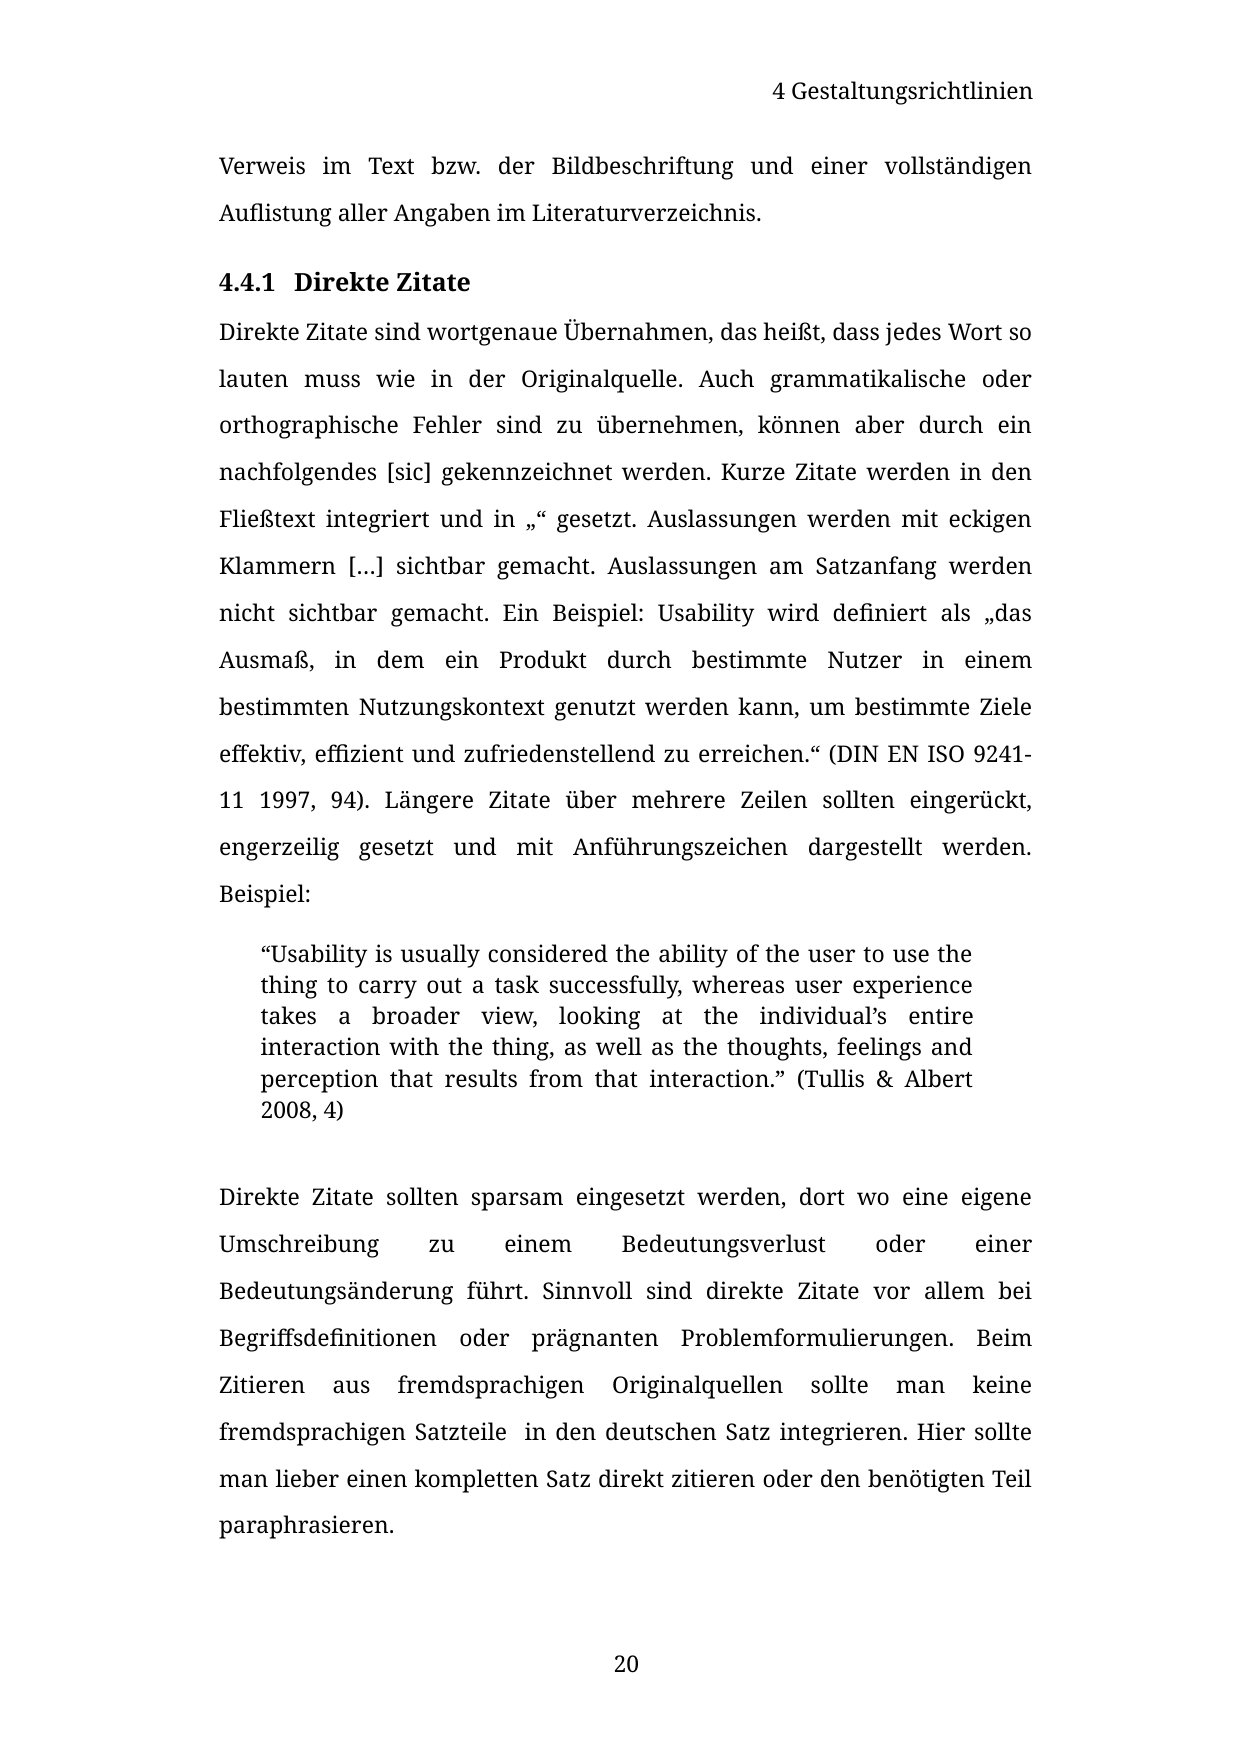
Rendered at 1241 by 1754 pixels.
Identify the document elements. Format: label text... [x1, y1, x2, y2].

text Verweis im Text bzw. der Bildbeschriftung und einer vollständigen Auflistung aller Angaben im Literaturverzeichnis. [219, 150, 1033, 228]
text “Usability is usually considered the ability of the user to use the thing to carry out a task successfully, whereas user experience takes a broader view, looking at the individual’s entire interaction with the thing, as well as the thoughts, feelings and perception that results from that interaction.” (Tullis & Albert 2008, 4) [260, 937, 974, 1125]
text Direkte Zitate sind wortgenaue Übernahmen, das heißt, dass jedes Wort so lauten muss wie in der Originalquelle. Auch grammatikalische oder orthographische Fehler sind zu übernehmen, können aber durch ein nachfolgendes [sic] gekennzeichnet werden. Kurze Zitate werden in den Fließtext integriert und in „“ gesetzt. Auslassungen werden mit eckigen Klammern […] sichtbar gemacht. Auslassungen am Satzanfang werden nicht sichtbar gemacht. Ein Beispiel: Usability wird definiert als „das Ausmaß, in dem ein Produkt durch bestimmte Nutzer in einem bestimmten Nutzungskontext genutzt werden kann, um bestimmte Ziele effektiv, effizient und zufriedenstellend zu erreichen.“ (DIN EN ISO 9241-11 1997, 94). Längere Zitate über mehrere Zeilen sollten eingerückt, engerzeilig gesetzt und mit Anführungszeichen dargestellt werden. Beispiel: [219, 316, 1033, 909]
subtitle Direkte Zitate [219, 264, 1033, 299]
text Direkte Zitate sollten sparsam eingesetzt werden, dort wo eine eigene Umschreibung zu einem Bedeutungsverlust oder einer Bedeutungsänderung führt. Sinnvoll sind direkte Zitate vor allem bei Begriffsdefinitionen oder prägnanten Problemformulierungen. Beim Zitieren aus fremdsprachigen Originalquellen sollte man keine fremdsprachigen Satzteile in den deutschen Satz integrieren. Hier sollte man lieber einen kompletten Satz direkt zitieren oder den benötigten Teil paraphrasieren. [219, 1181, 1033, 1541]
